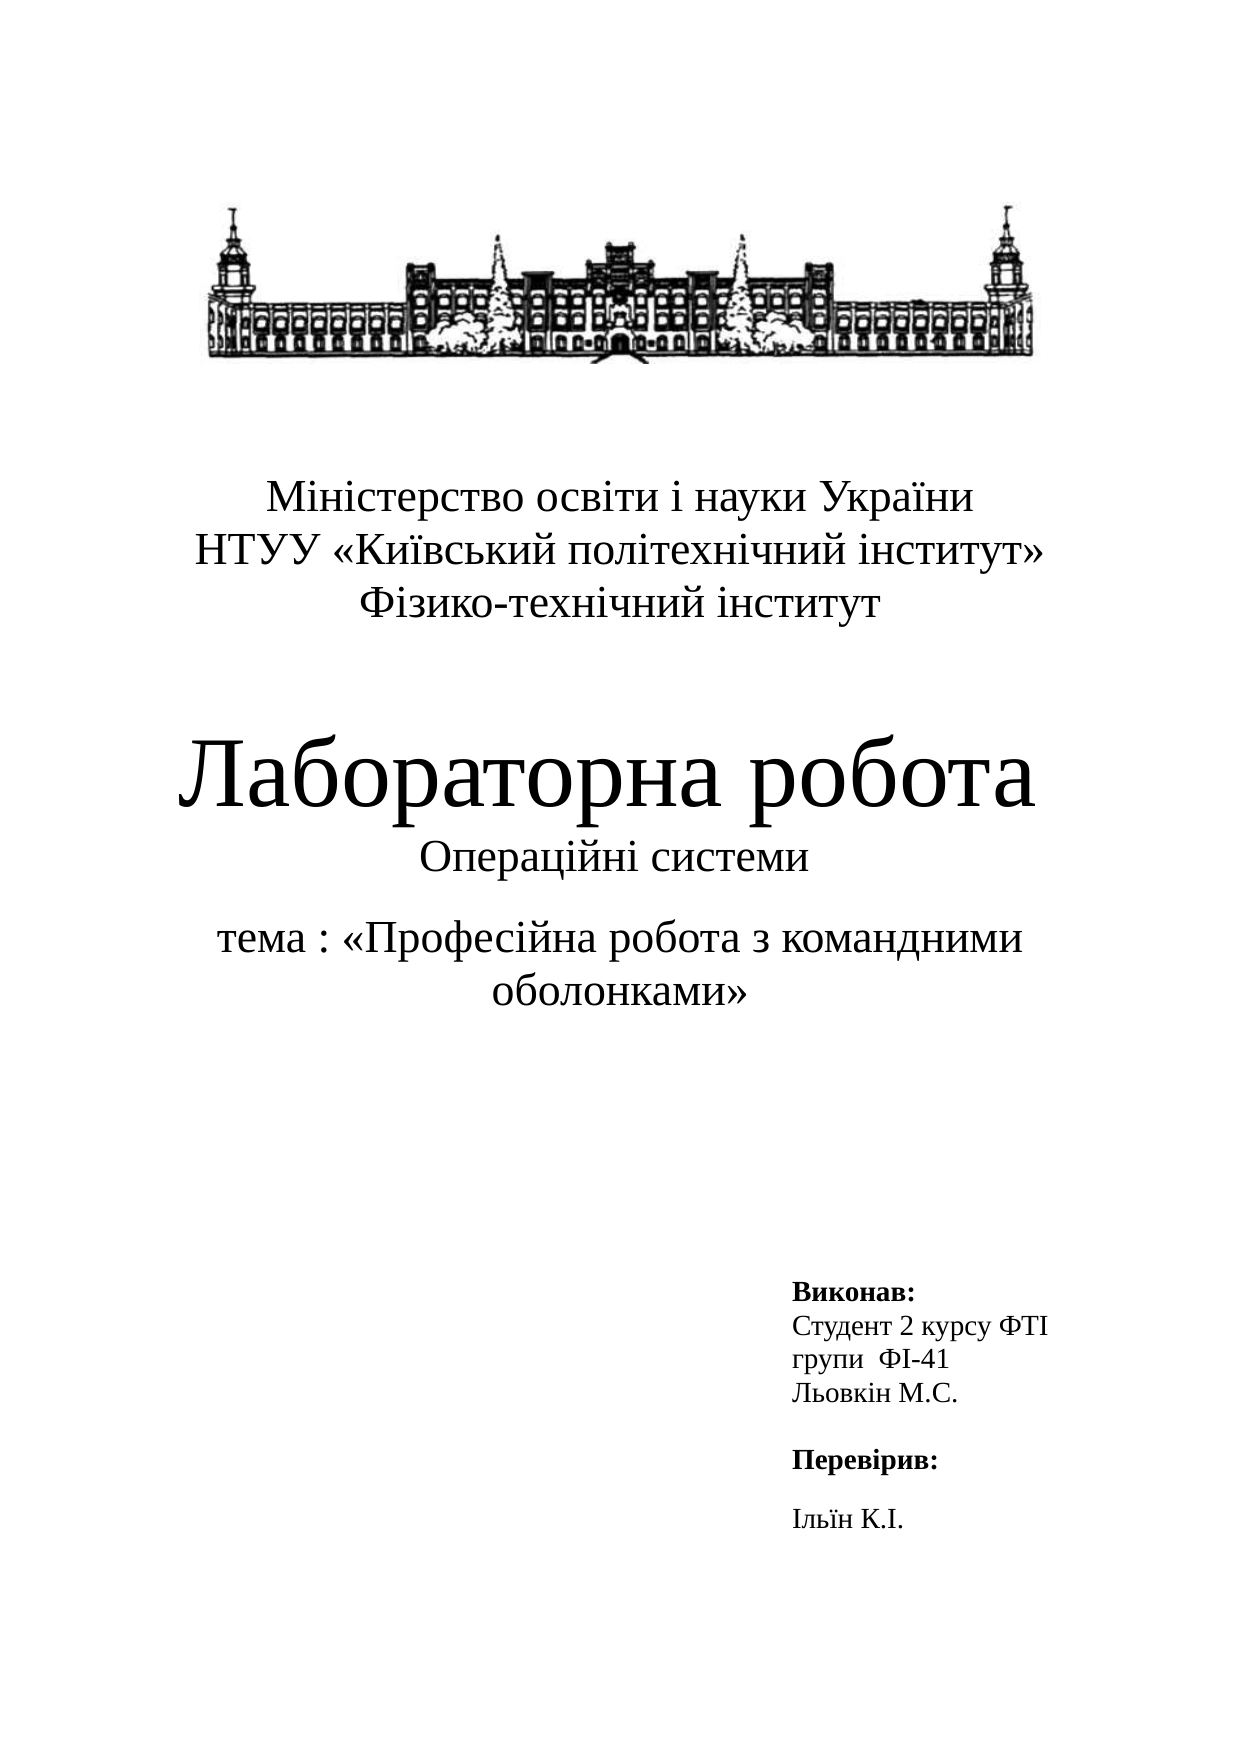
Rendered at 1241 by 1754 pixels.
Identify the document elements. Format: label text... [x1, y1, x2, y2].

text Ільїн К.І. [112, 1501, 1128, 1535]
text групи ФІ-41 [112, 1341, 1128, 1375]
text Виконав: [112, 1274, 1128, 1308]
text Міністерство освіти і науки України [112, 469, 1128, 522]
text Льовкін М.С. [112, 1375, 1128, 1408]
text НТУУ «Київський політехнічний інститут» [112, 522, 1128, 574]
text Перевірив: [112, 1442, 1128, 1475]
text тема : «Професійна робота з командними оболонками» [112, 910, 1128, 1015]
text Фізико-технічний інститут [112, 574, 1128, 627]
text Студент 2 курсу ФТІ [112, 1308, 1128, 1341]
picture [199, 202, 1042, 364]
text Операційні системи [112, 828, 1128, 881]
text Лабораторна робота [112, 713, 1128, 828]
